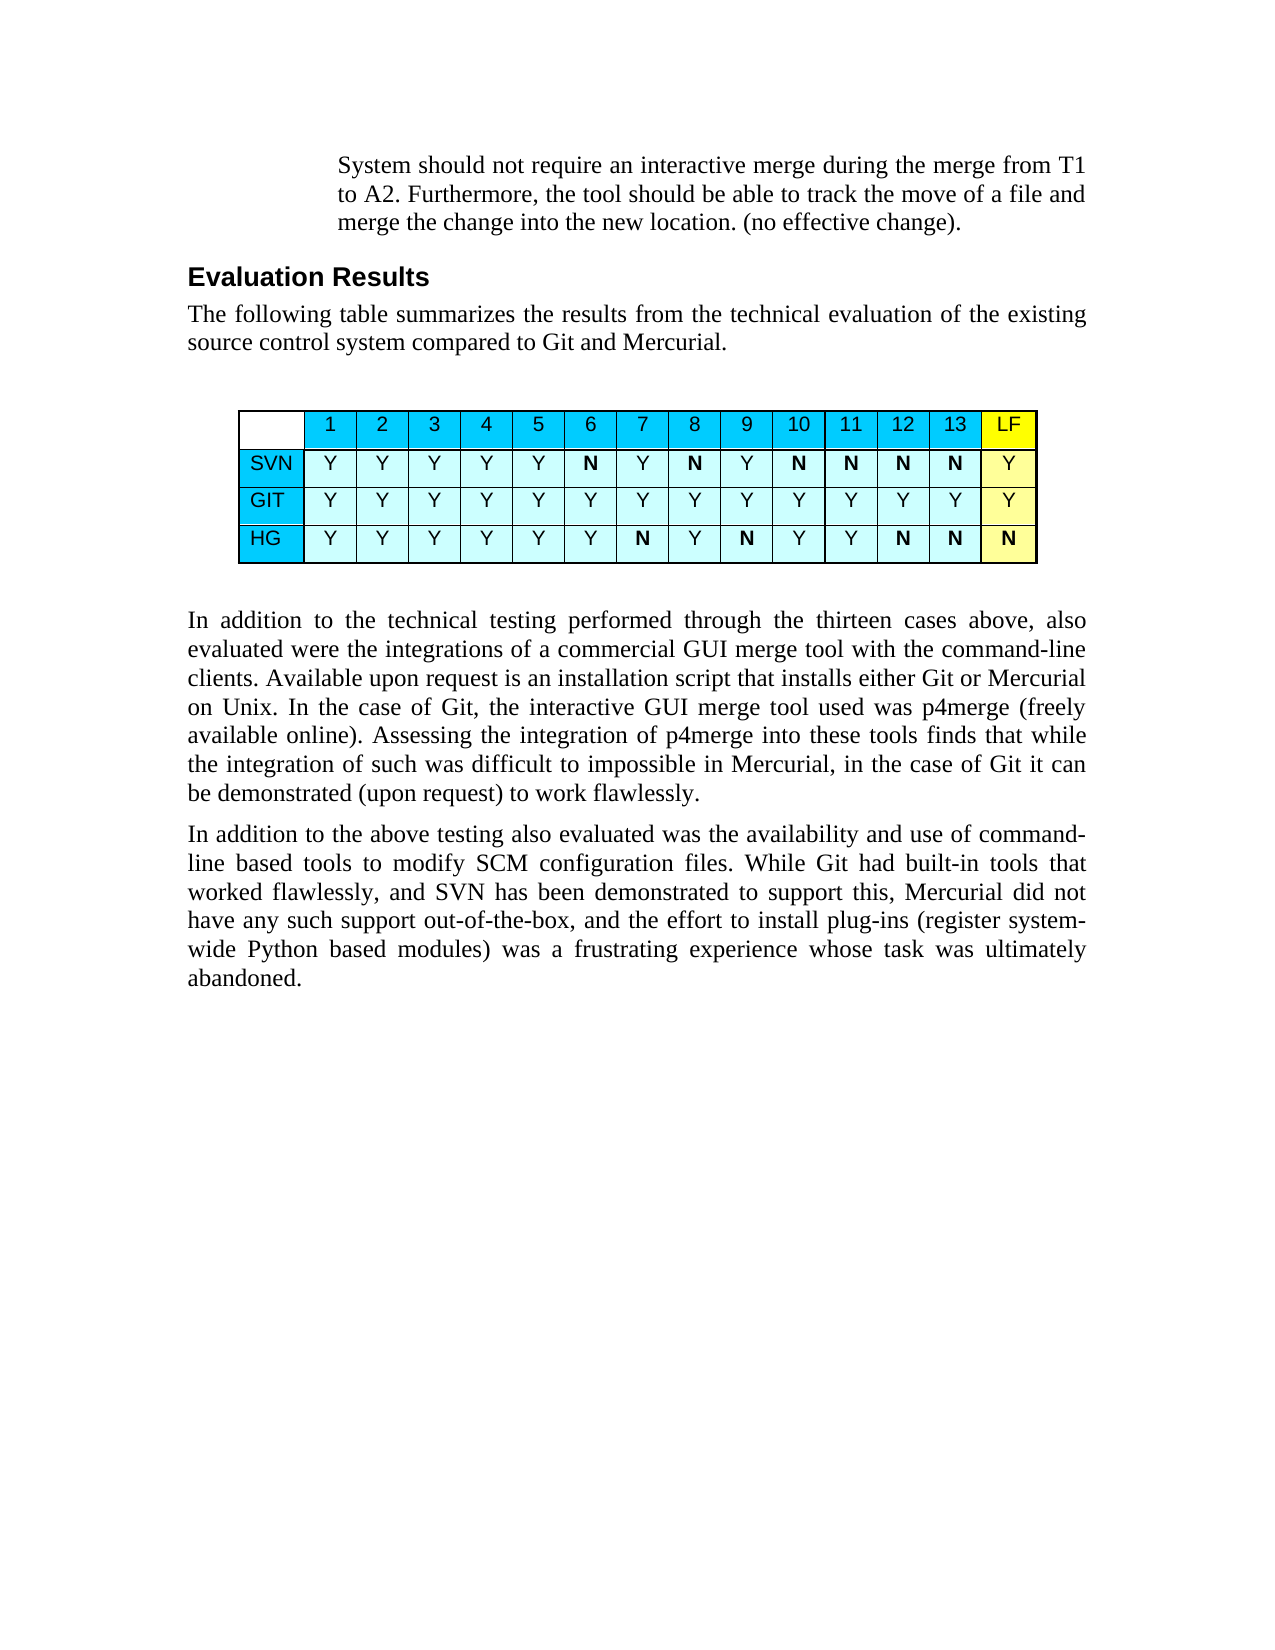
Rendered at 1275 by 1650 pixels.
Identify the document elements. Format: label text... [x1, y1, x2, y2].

text System should not require an interactive merge during the merge from T1 to A2. Furthermore, the tool should be able to track the move of a file and merge the change into the new location. (no effective change). [337, 150, 1087, 236]
table_cell Y [513, 526, 564, 562]
table_cell N [617, 526, 668, 562]
table_cell Y [461, 451, 512, 487]
table_cell Y [982, 488, 1035, 524]
table_cell Y [565, 488, 616, 524]
table_header 1 [305, 412, 356, 448]
table_cell Y [409, 451, 460, 487]
table_cell Y [305, 488, 356, 524]
text The following table summarizes the results from the technical evaluation of the existing source control system compared to Git and Mercurial. [187, 299, 1087, 356]
table_header 2 [357, 412, 408, 448]
table_header 13 [930, 412, 981, 448]
table_cell Y [721, 488, 772, 524]
table_header 12 [878, 412, 929, 448]
table_header LF [982, 412, 1035, 448]
table_cell N [565, 451, 616, 487]
table_cell Y [513, 451, 564, 487]
table_cell Y [617, 451, 668, 487]
table_cell Y [461, 488, 512, 524]
table_cell Y [305, 451, 356, 487]
table_cell N [878, 451, 929, 487]
table_cell Y [305, 526, 356, 562]
table_cell Y [721, 451, 772, 487]
table_header 11 [826, 412, 877, 448]
table_header 9 [721, 412, 772, 448]
table_cell Y [357, 526, 408, 562]
table_cell SVN [240, 450, 303, 487]
table_cell N [669, 451, 720, 487]
table_cell Y [826, 526, 877, 562]
table_cell N [773, 451, 824, 487]
table_header 4 [461, 412, 512, 448]
table_cell Y [461, 526, 512, 562]
table_cell Y [930, 488, 980, 524]
table_header [240, 412, 304, 448]
table_cell Y [565, 526, 616, 562]
subtitle Evaluation Results [187, 261, 1087, 292]
table_cell Y [826, 488, 877, 524]
table_cell Y [357, 488, 408, 524]
table_header 3 [409, 412, 460, 448]
text In addition to the above testing also evaluated was the availability and use of command-line based tools to modify SCM configuration files. While Git had built-in tools that worked flawlessly, and SVN has been demonstrated to support this, Mercurial did not have any such support out-of-the-box, and the effort to install plug-ins (register system-wide Python based modules) was a frustrating experience whose task was ultimately abandoned. [187, 819, 1087, 992]
table_cell Y [878, 488, 929, 524]
table_cell Y [982, 451, 1035, 487]
table_cell Y [409, 526, 460, 562]
table_header 10 [773, 412, 824, 448]
table_cell HG [240, 526, 303, 562]
table_cell N [878, 526, 929, 562]
table_header 8 [669, 412, 720, 448]
table_header 6 [565, 412, 616, 448]
table_cell Y [669, 488, 720, 524]
table_cell N [982, 526, 1035, 562]
table_cell Y [773, 488, 824, 524]
table_cell N [930, 451, 980, 487]
table_cell Y [409, 488, 460, 524]
text In addition to the technical testing performed through the thirteen cases above, also evaluated were the integrations of a commercial GUI merge tool with the command-line clients. Available upon request is an installation script that installs either Git or Mercurial on Unix. In the case of Git, the interactive GUI merge tool used was p4merge (freely available online). Assessing the integration of p4merge into these tools finds that while the integration of such was difficult to impossible in Mercurial, in the case of Git it can be demonstrated (upon request) to work flawlessly. [187, 605, 1087, 807]
table_cell Y [617, 488, 668, 524]
table_cell Y [669, 526, 720, 562]
table_cell N [721, 526, 772, 562]
table_cell Y [513, 488, 564, 524]
table_cell Y [357, 451, 408, 487]
table_cell GIT [240, 488, 303, 524]
table_header 5 [513, 412, 564, 448]
table_cell N [930, 526, 980, 562]
table_cell Y [773, 526, 824, 562]
table_cell N [826, 451, 877, 487]
table_header 7 [617, 412, 668, 448]
